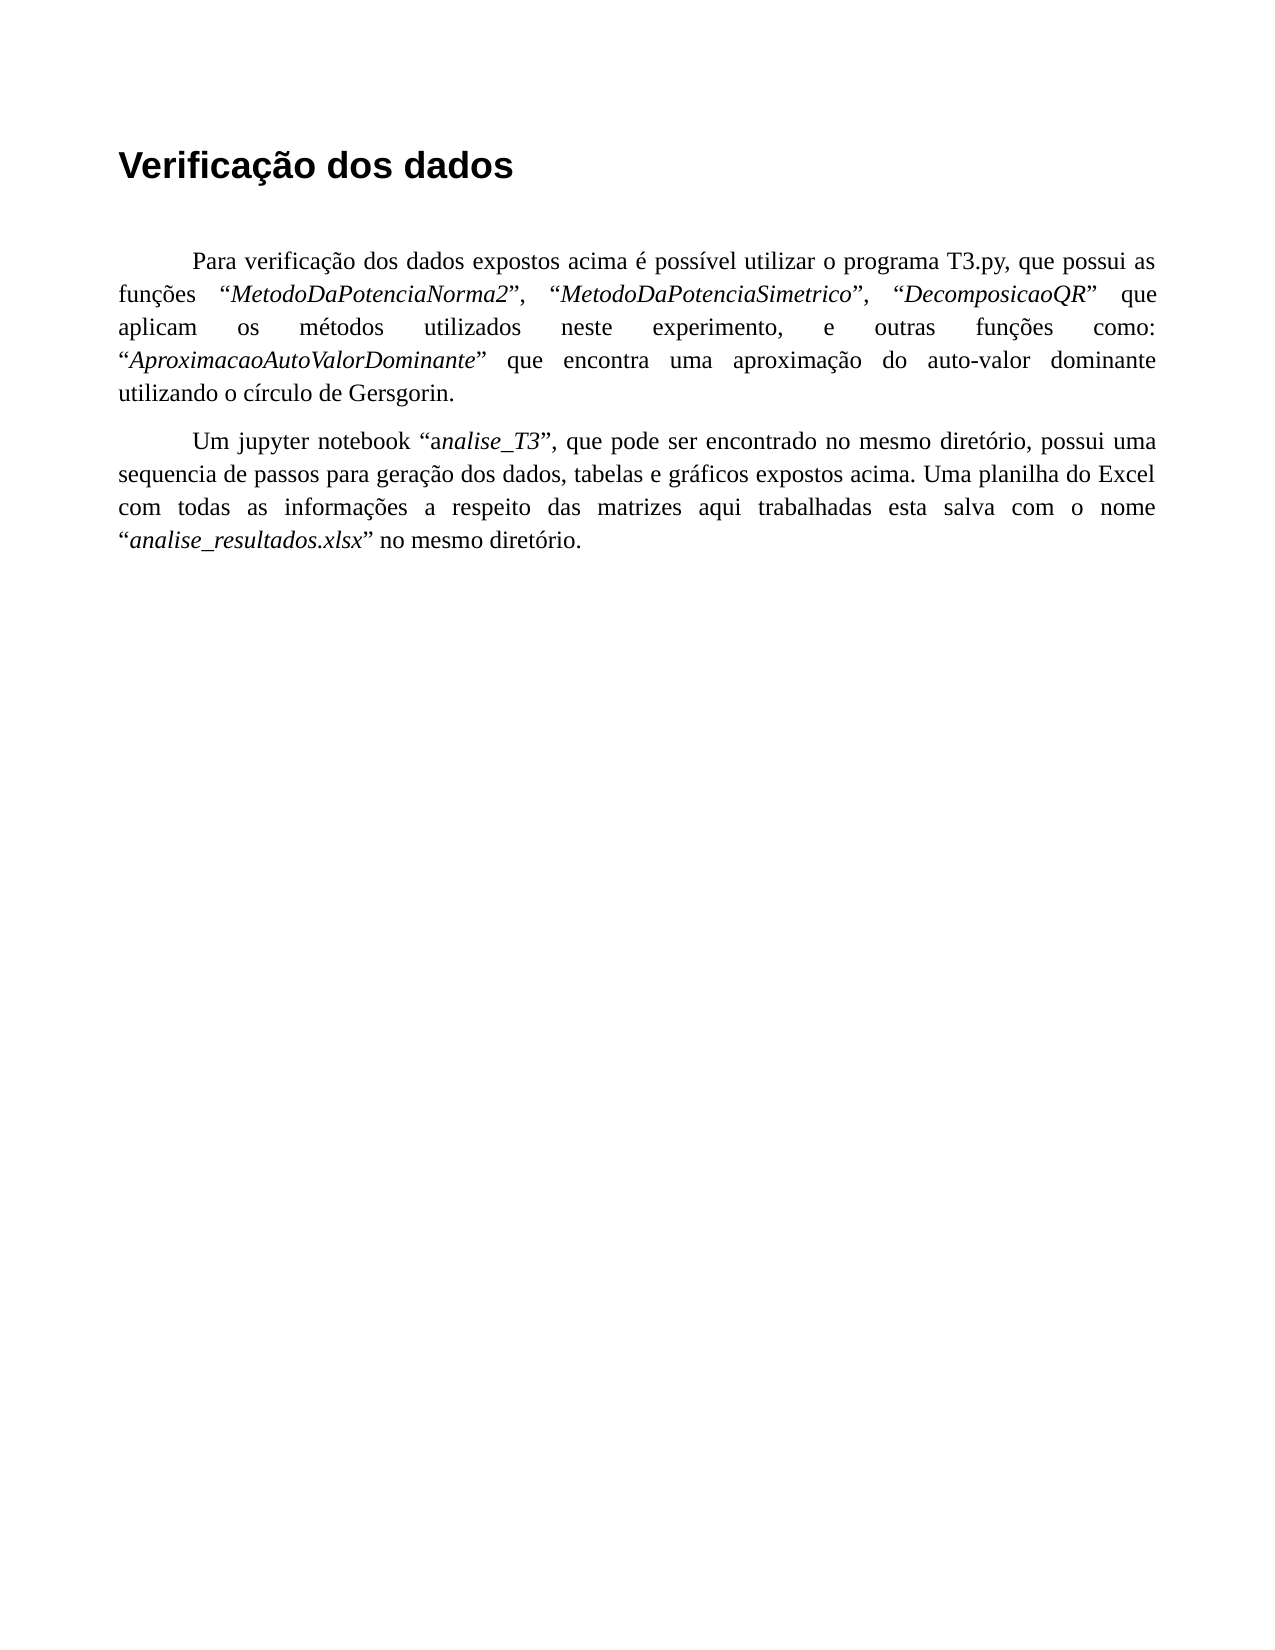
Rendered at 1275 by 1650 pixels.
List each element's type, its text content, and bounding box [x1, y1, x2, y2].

subtitle Verificação dos dados [118, 143, 1157, 186]
text Um jupyter notebook “analise_T3”, que pode ser encontrado no mesmo diretório, possui uma sequencia de passos para geração dos dados, tabelas e gráficos expostos acima. Uma planilha do Excel com todas as informações a respeito das matrizes aqui trabalhadas esta salva com o nome “analise_resultados.xlsx” no mesmo diretório. [118, 426, 1157, 554]
text Para verificação dos dados expostos acima é possível utilizar o programa T3.py, que possui as funções “MetodoDaPotenciaNorma2”, “MetodoDaPotenciaSimetrico”, “DecomposicaoQR” que aplicam os métodos utilizados neste experimento, e outras funções como: “AproximacaoAutoValorDominante” que encontra uma aproximação do auto-valor dominante utilizando o círculo de Gersgorin. [118, 246, 1157, 407]
